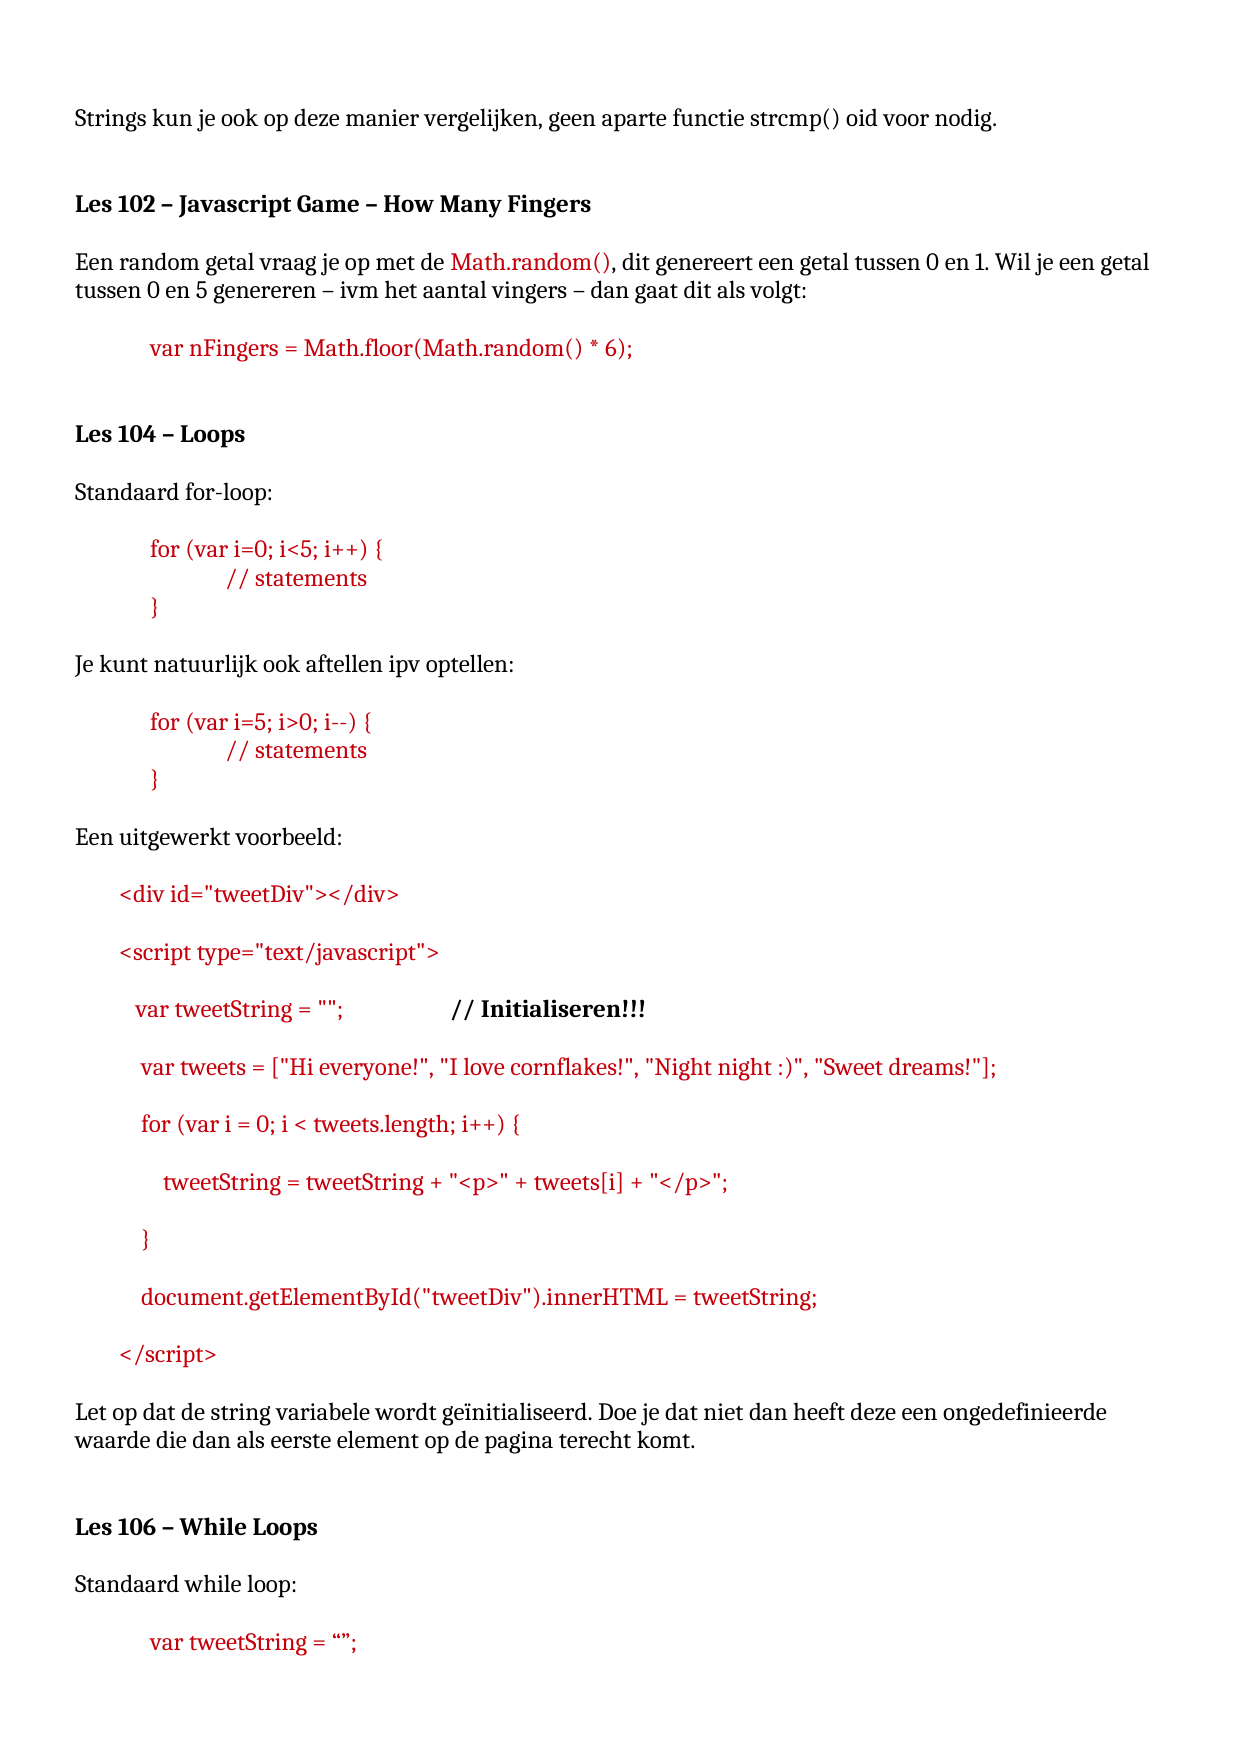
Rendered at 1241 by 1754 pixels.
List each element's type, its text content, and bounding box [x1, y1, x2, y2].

text var tweetString = ""; // Initialiseren!!! [75, 995, 1165, 1024]
text <script type="text/javascript"> [75, 937, 1165, 966]
text Je kunt natuurlijk ook aftellen ipv optellen: [75, 650, 1165, 679]
text // statements [75, 564, 1165, 592]
text Standaard for-loop: [75, 477, 1165, 506]
text Strings kun je ook op deze manier vergelijken, geen aparte functie strcmp() oid voor nodig. [75, 104, 1165, 132]
text } [75, 592, 1165, 621]
text Les 104 – Loops [75, 420, 1165, 449]
text </script> [75, 1340, 1165, 1369]
text var tweets = ["Hi everyone!", "I love cornflakes!", "Night night :)", "Sweet dreams!"]; [75, 1052, 1165, 1081]
text for (var i = 0; i < tweets.length; i++) { [75, 1110, 1165, 1139]
text Een uitgewerkt voorbeeld: [75, 822, 1165, 851]
text for (var i=0; i<5; i++) { [75, 535, 1165, 564]
text } [75, 765, 1165, 794]
text Standaard while loop: [75, 1570, 1165, 1599]
text // statements [75, 736, 1165, 765]
text Les 102 – Javascript Game – How Many Fingers [75, 190, 1165, 219]
text Een random getal vraag je op met de Math.random(), dit genereert een getal tussen 0 en 1. Wil je een getal tussen 0 en 5 genereren – ivm het aantal vingers – dan gaat dit als volgt: [75, 247, 1165, 305]
text <div id="tweetDiv"></div> [75, 880, 1165, 909]
text Let op dat de string variabele wordt geïnitialiseerd. Doe je dat niet dan heeft deze een ongedefinieerde waarde die dan als eerste element op de pagina terecht komt. [75, 1397, 1165, 1455]
text for (var i=5; i>0; i--) { [75, 707, 1165, 736]
text var nFingers = Math.floor(Math.random() * 6); [75, 334, 1165, 362]
text var tweetString = “”; [75, 1627, 1165, 1656]
text Les 106 – While Loops [75, 1512, 1165, 1541]
text } [75, 1225, 1165, 1254]
text tweetString = tweetString + "<p>" + tweets[i] + "</p>"; [75, 1167, 1165, 1196]
text document.getElementById("tweetDiv").innerHTML = tweetString; [75, 1282, 1165, 1311]
